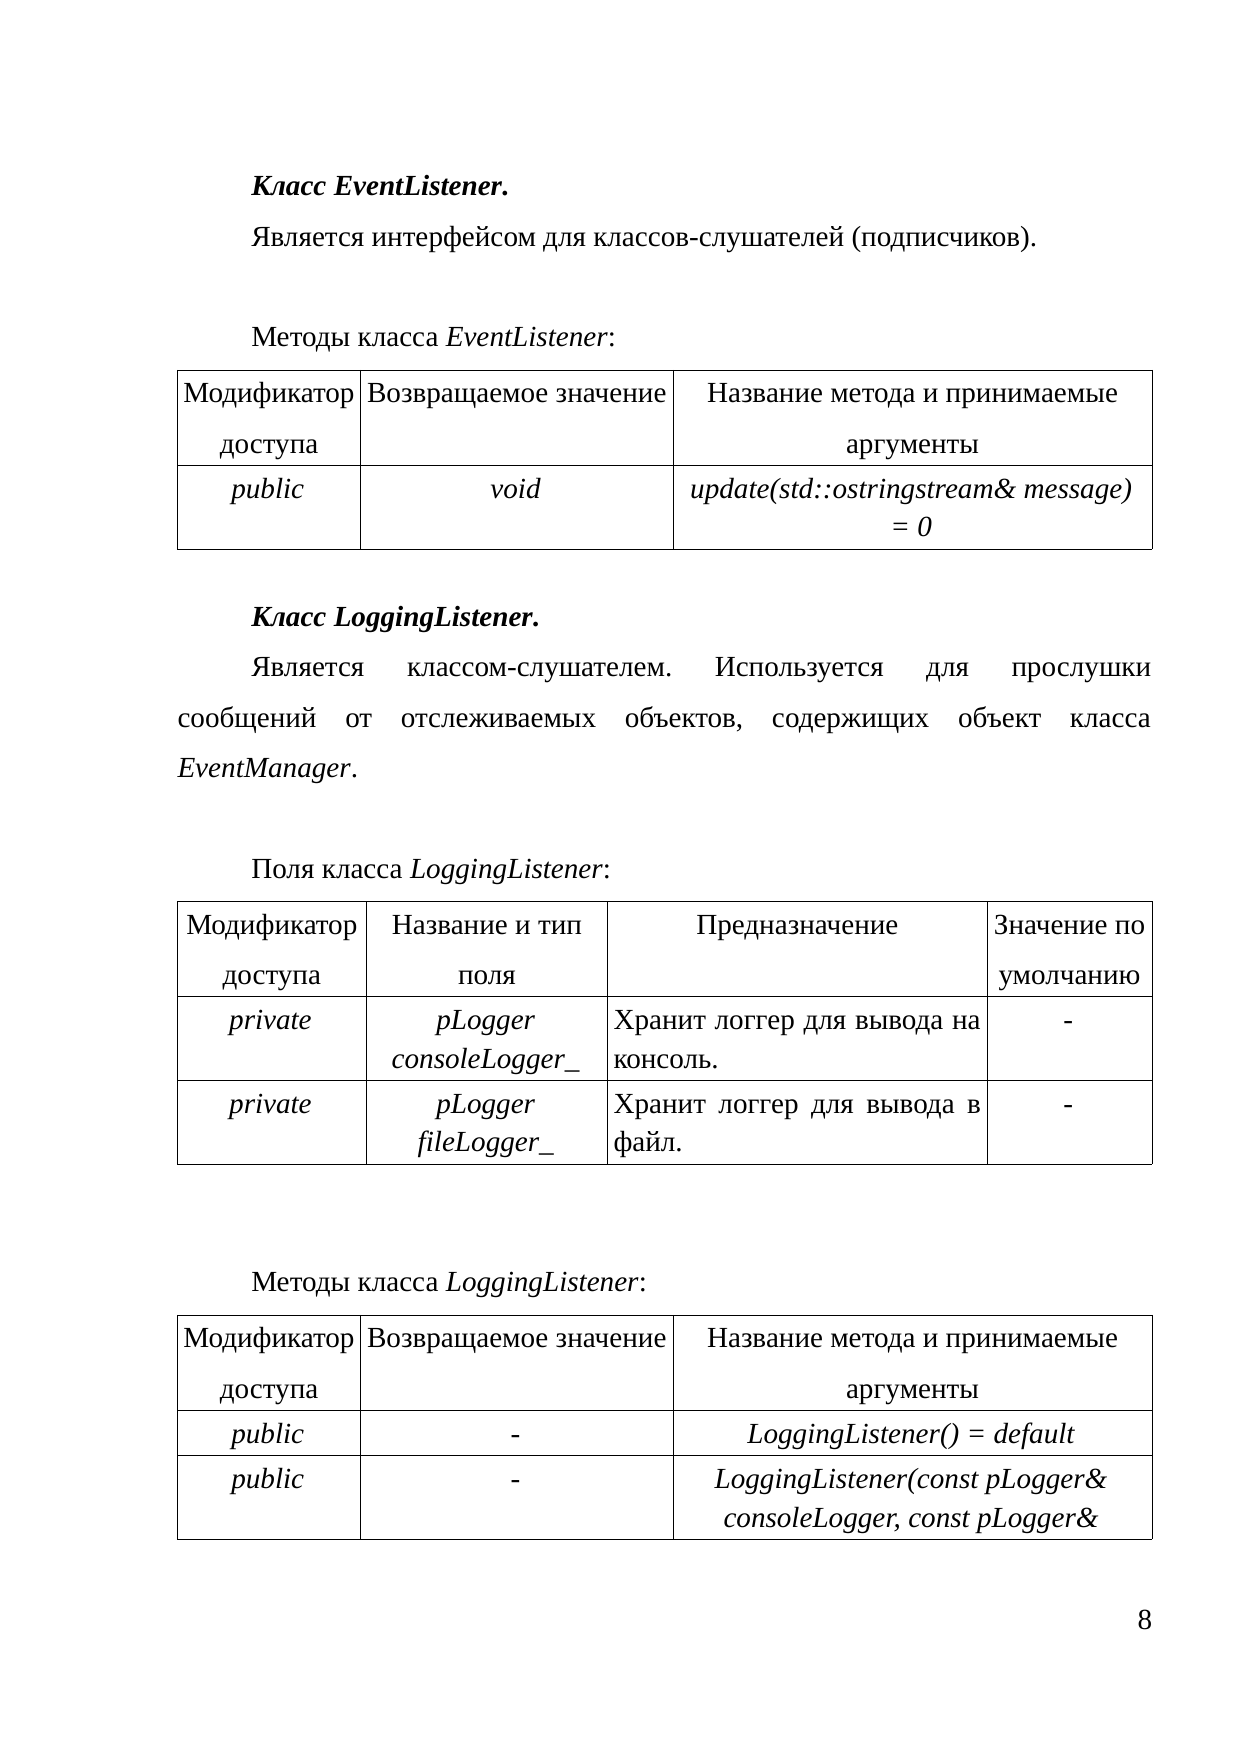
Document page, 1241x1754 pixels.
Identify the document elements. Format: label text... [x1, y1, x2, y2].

table_header Возвращаемое значение [361, 1316, 673, 1410]
table_cell pLogger consoleLogger_ [367, 997, 607, 1080]
table_header Возвращаемое значение [361, 371, 673, 465]
text Поля класса LoggingListener: [177, 851, 1152, 884]
table_header Название метода и принимаемые аргументы [674, 1316, 1152, 1410]
table_cell - [361, 1456, 673, 1539]
table_header Модификатор доступа [178, 902, 366, 996]
table_cell private [178, 1081, 366, 1164]
table_cell Хранит логгер для вывода на консоль. [608, 997, 987, 1080]
table_cell public [178, 1456, 360, 1539]
table_cell Хранит логгер для вывода в файл. [608, 1081, 987, 1164]
table_cell pLogger fileLogger_ [367, 1081, 607, 1164]
text Методы класса LoggingListener: [177, 1264, 1152, 1298]
table_cell public [178, 466, 360, 549]
table_cell LoggingListener(const pLogger& consoleLogger, const pLogger& [674, 1456, 1152, 1539]
table_header Модификатор доступа [178, 1316, 360, 1410]
text Является классом-слушателем. Используется для прослушки сообщений от отслеживаемых объектов, содержищих объект класса EventManager. [177, 649, 1152, 784]
table_cell void [361, 466, 673, 549]
table_header Название и тип поля [367, 902, 607, 996]
subtitle Класс EventListener. [177, 168, 1152, 202]
table_cell private [178, 997, 366, 1080]
table_header Предназначение [608, 902, 987, 996]
text Методы класса EventListener: [177, 319, 1152, 353]
table_header Модификатор доступа [178, 371, 360, 465]
table_cell - [361, 1411, 673, 1455]
table_header Значение по умолчанию [988, 902, 1152, 996]
table_cell - [988, 1081, 1152, 1164]
table_cell public [178, 1411, 360, 1455]
table_cell LoggingListener() = default [674, 1411, 1152, 1455]
table_cell update(std::ostringstream& message) = 0 [674, 466, 1152, 549]
subtitle Класс LoggingListener. [177, 599, 1152, 633]
table_cell - [988, 997, 1152, 1080]
table_header Название метода и принимаемые аргументы [674, 371, 1152, 465]
text Является интерфейсом для классов-слушателей (подписчиков). [177, 219, 1152, 252]
